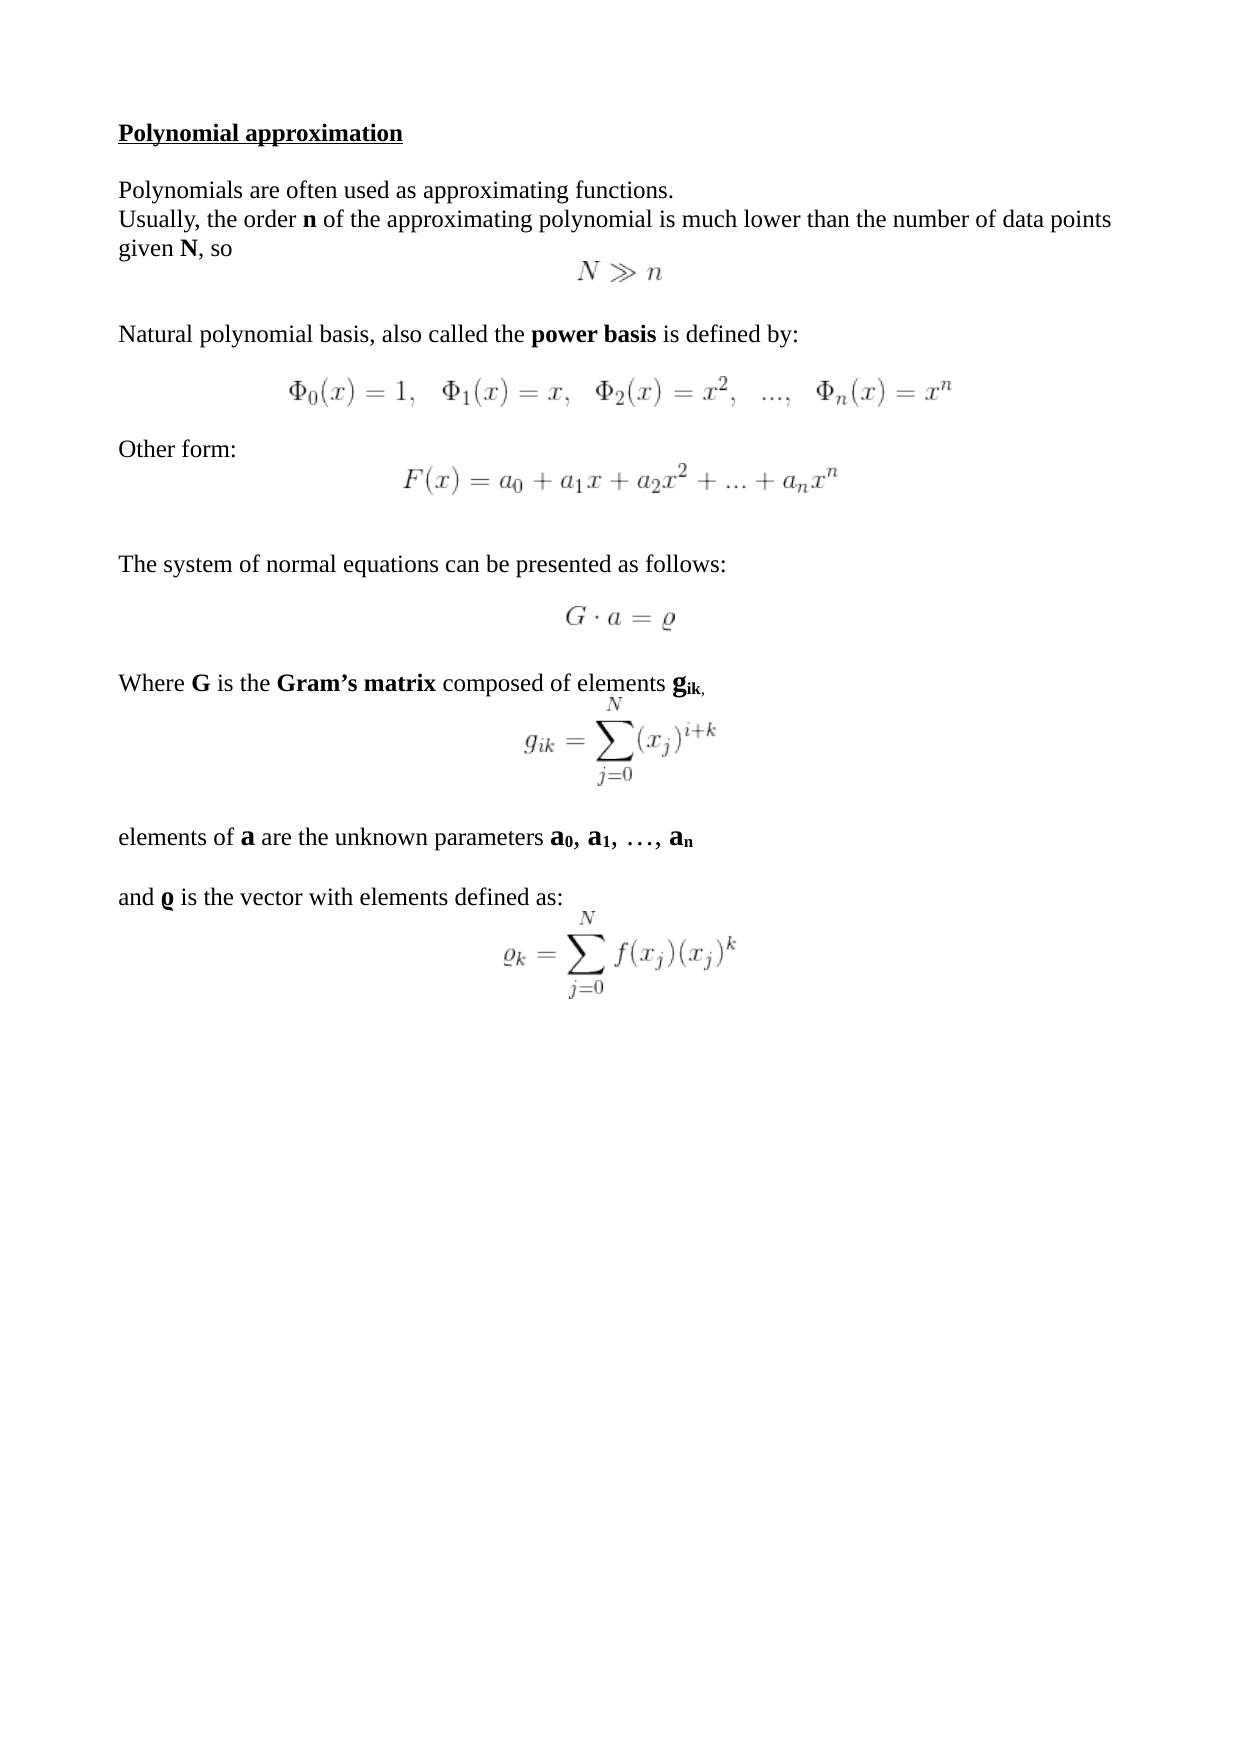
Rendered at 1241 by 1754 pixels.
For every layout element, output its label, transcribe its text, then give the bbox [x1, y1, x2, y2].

picture [576, 261, 664, 284]
text Other form: [118, 434, 1122, 463]
picture [402, 463, 839, 495]
picture [503, 911, 737, 999]
picture [565, 606, 675, 632]
text The system of normal equations can be presented as follows: [118, 549, 1122, 578]
text Polynomial approximation [118, 118, 1122, 147]
text Usually, the order n of the approximating polynomial is much lower than the number of data points given N, so [118, 204, 1122, 262]
text elements of a are the unknown parameters a0, a1, …, an [118, 818, 1122, 851]
text Where G is the Gram’s matrix composed of elements gik, [118, 664, 1122, 698]
picture [288, 376, 953, 407]
text Natural polynomial basis, also called the power basis is defined by: [118, 319, 1122, 348]
text and ϱ is the vector with elements defined as: [118, 880, 1122, 911]
picture [524, 697, 717, 786]
text Polynomials are often used as approximating functions. [118, 176, 1122, 204]
